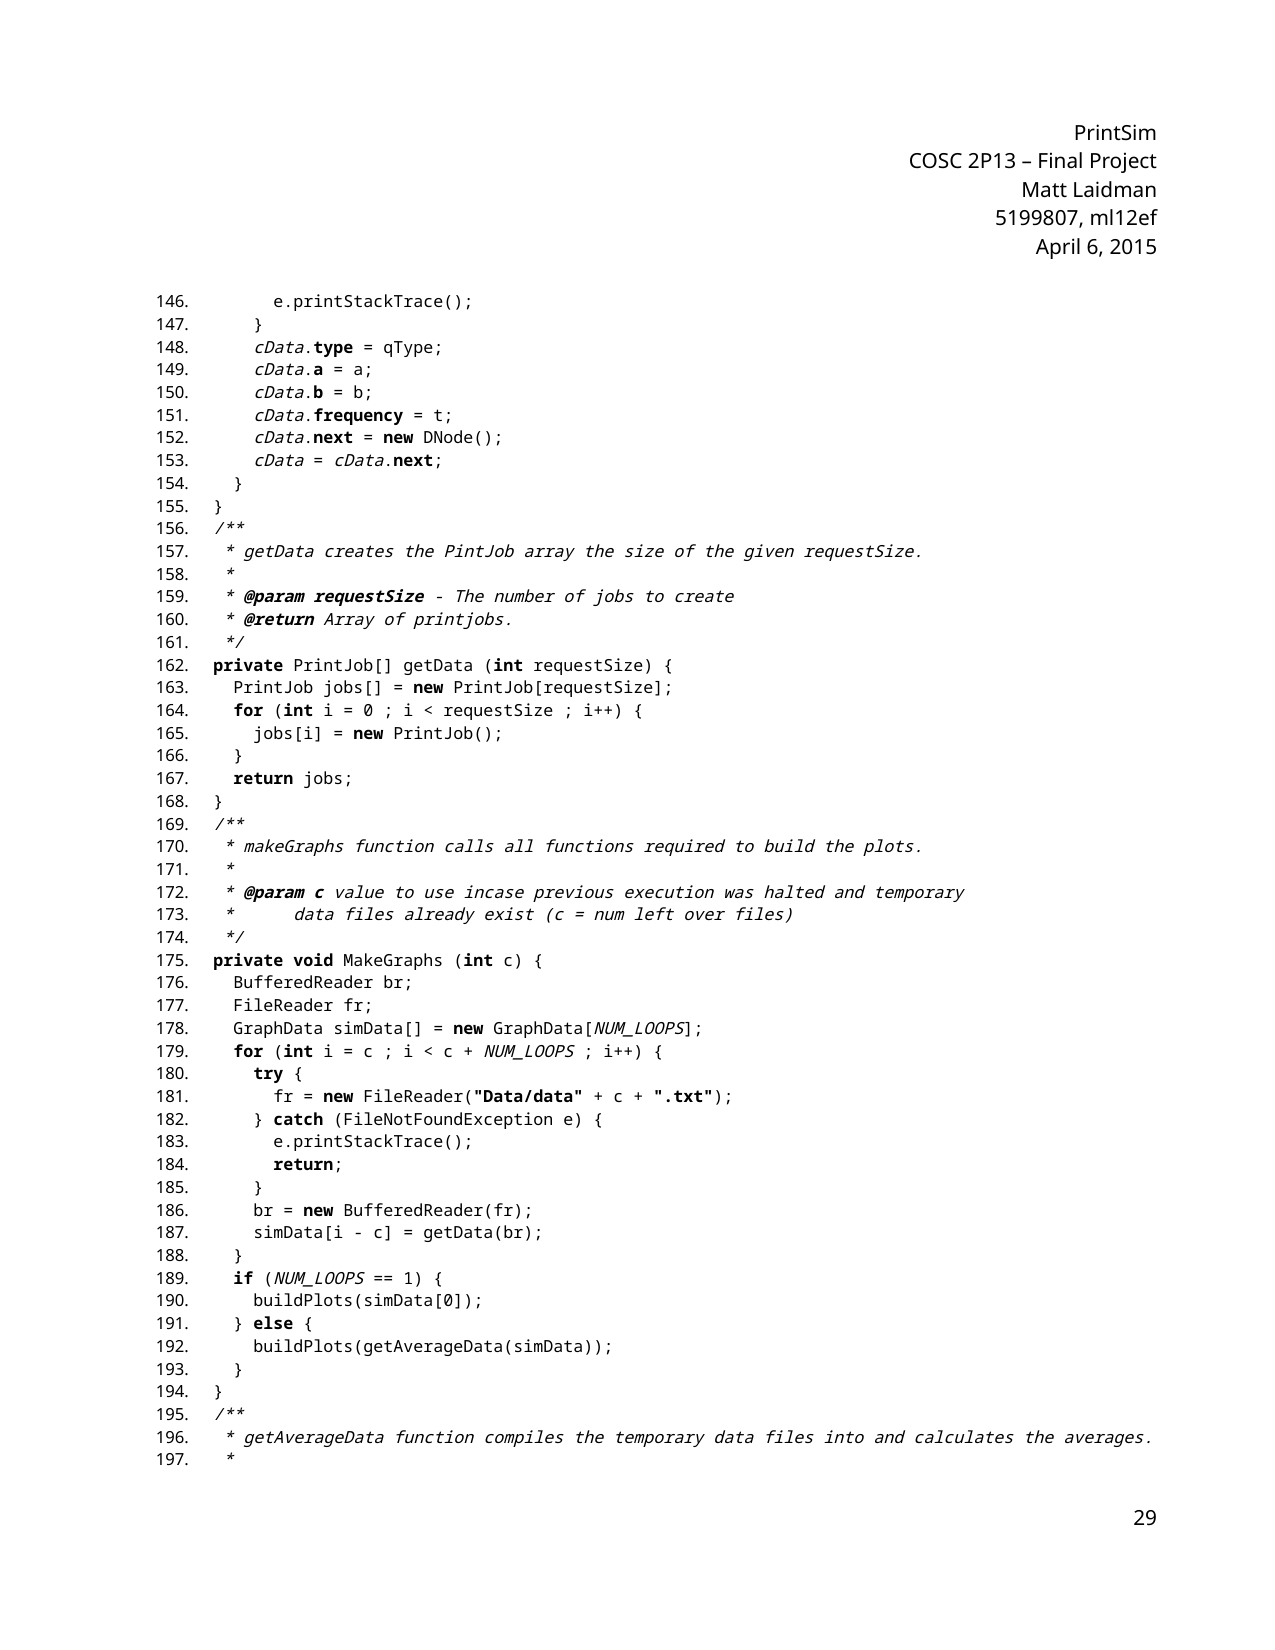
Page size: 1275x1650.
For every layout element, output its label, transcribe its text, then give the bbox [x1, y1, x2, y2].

list * getAverageData function compiles the temporary data files into and calculates the averages. [156, 1425, 1157, 1448]
list cData = cData.next; [156, 449, 1157, 471]
list } [156, 1357, 1157, 1380]
list cData.b = b; [156, 381, 1157, 403]
list jobs[i] = new PrintJob(); [156, 721, 1157, 744]
list simData[i - c] = getData(br); [156, 1221, 1157, 1243]
list PrintJob jobs[] = new PrintJob[requestSize]; [156, 676, 1157, 698]
list cData.type = qType; [156, 335, 1157, 358]
list /** [156, 1402, 1157, 1425]
list return; [156, 1153, 1157, 1175]
list cData.next = new DNode(); [156, 426, 1157, 449]
list * makeGraphs function calls all functions required to build the plots. [156, 835, 1157, 857]
list for (int i = c ; i < c + NUM_LOOPS ; i++) { [156, 1039, 1157, 1062]
list } [156, 1243, 1157, 1266]
list private PrintJob[] getData (int requestSize) { [156, 653, 1157, 676]
list for (int i = 0 ; i < requestSize ; i++) { [156, 698, 1157, 721]
list */ [156, 926, 1157, 948]
list * getData creates the PintJob array the size of the given requestSize. [156, 539, 1157, 562]
list try { [156, 1062, 1157, 1084]
list * @param c value to use incase previous execution was halted and temporary [156, 880, 1157, 903]
list } catch (FileNotFoundException e) { [156, 1107, 1157, 1130]
list } [156, 1380, 1157, 1402]
list * [156, 1448, 1157, 1471]
list } [156, 471, 1157, 494]
list */ [156, 630, 1157, 653]
list cData.frequency = t; [156, 403, 1157, 426]
list cData.a = a; [156, 358, 1157, 381]
list BufferedReader br; [156, 971, 1157, 994]
list FileReader fr; [156, 994, 1157, 1016]
list } [156, 789, 1157, 812]
list if (NUM_LOOPS == 1) { [156, 1266, 1157, 1289]
list } [156, 494, 1157, 517]
list br = new BufferedReader(fr); [156, 1198, 1157, 1221]
list } [156, 744, 1157, 767]
list GraphData simData[] = new GraphData[NUM_LOOPS]; [156, 1016, 1157, 1039]
list e.printStackTrace(); [156, 1130, 1157, 1153]
list } else { [156, 1312, 1157, 1334]
list buildPlots(getAverageData(simData)); [156, 1334, 1157, 1357]
list * @return Array of printjobs. [156, 608, 1157, 630]
list } [156, 1175, 1157, 1198]
list /** [156, 812, 1157, 835]
list * @param requestSize - The number of jobs to create [156, 585, 1157, 608]
list * data files already exist (c = num left over files) [156, 903, 1157, 926]
list buildPlots(simData[0]); [156, 1289, 1157, 1312]
list e.printStackTrace(); [156, 290, 1157, 312]
list /** [156, 517, 1157, 539]
list } [156, 312, 1157, 335]
list * [156, 562, 1157, 585]
list return jobs; [156, 767, 1157, 789]
list fr = new FileReader("Data/data" + c + ".txt"); [156, 1084, 1157, 1107]
list * [156, 857, 1157, 880]
list private void MakeGraphs (int c) { [156, 948, 1157, 971]
